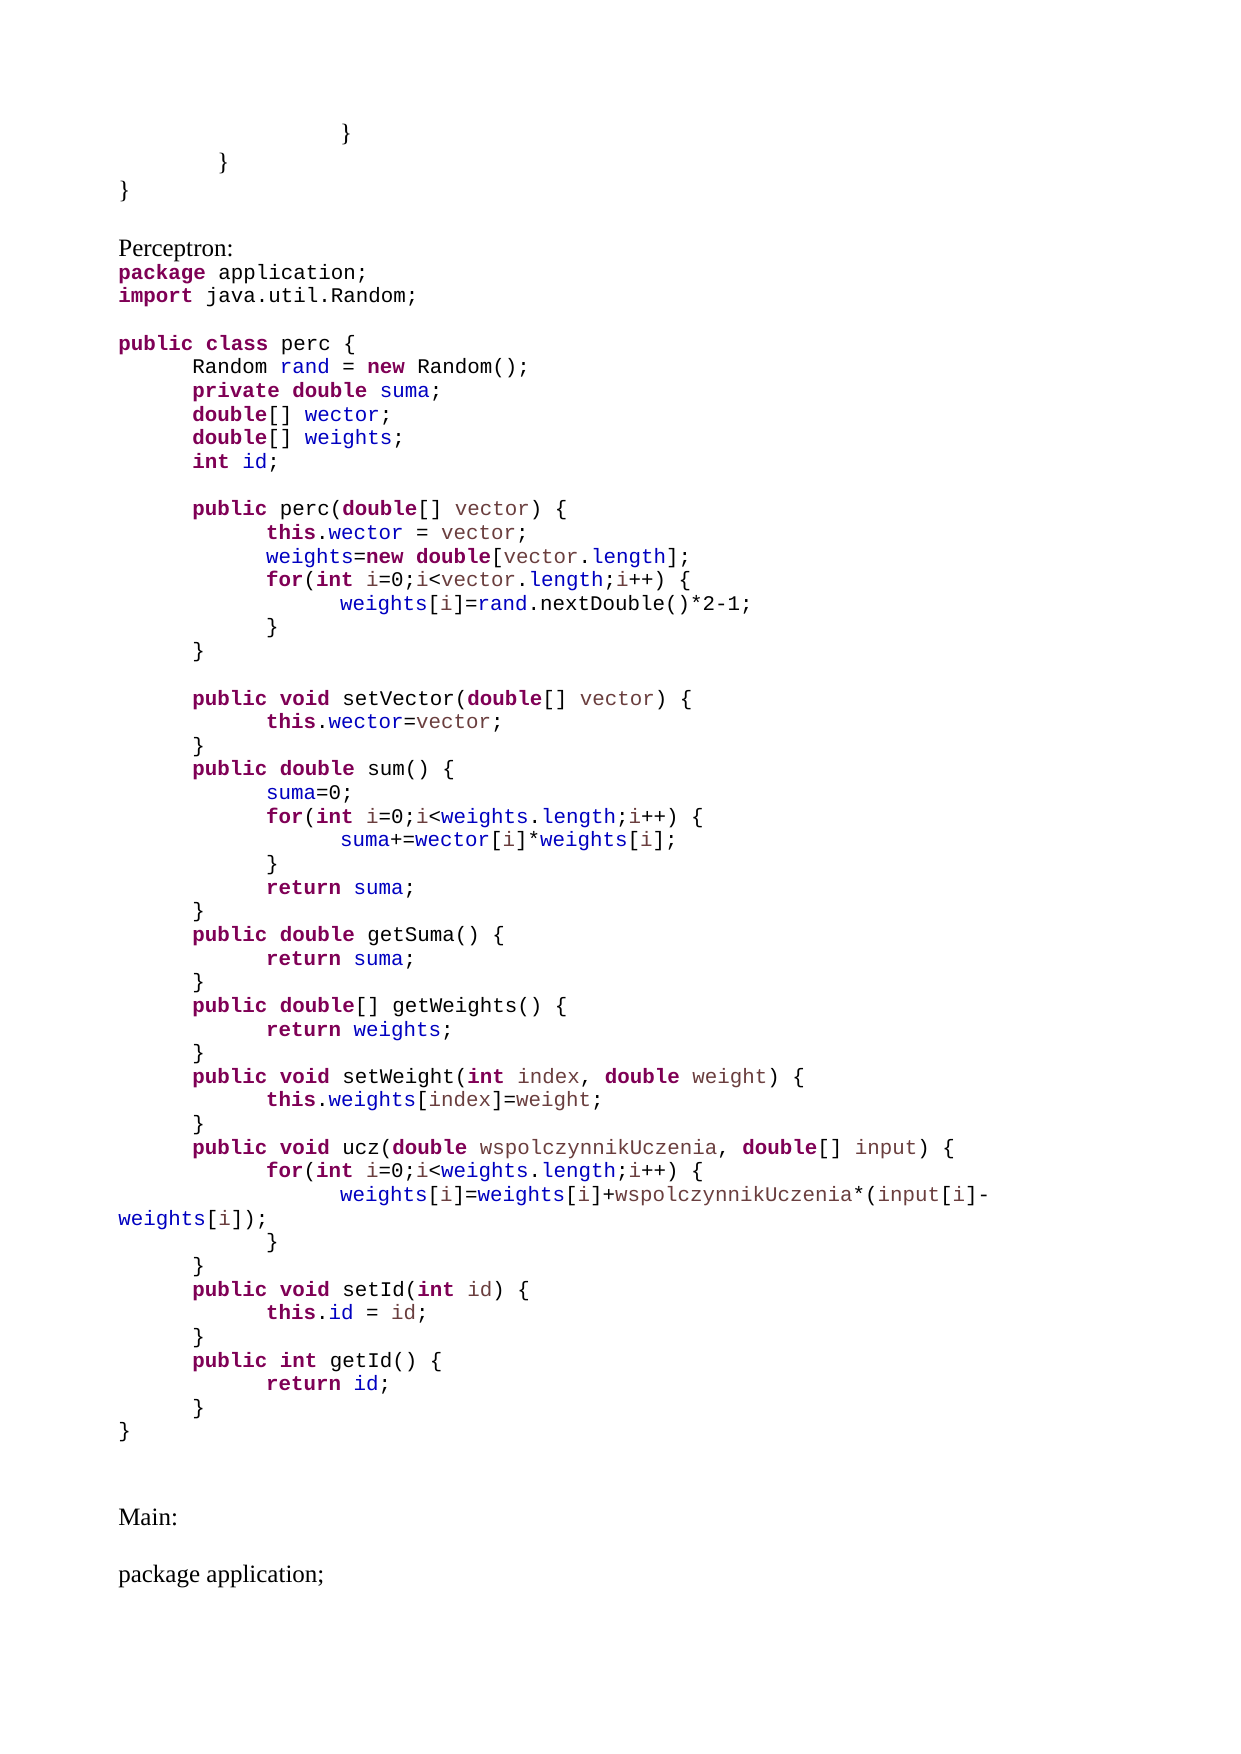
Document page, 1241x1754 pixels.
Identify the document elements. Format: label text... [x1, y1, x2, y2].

text } [118, 1113, 1122, 1137]
text suma=0; [118, 782, 1122, 806]
text public double sum() { [118, 758, 1122, 782]
text } [118, 640, 1122, 664]
text } [118, 617, 1122, 640]
text public int getId() { [118, 1349, 1122, 1373]
text double[] wector; [118, 404, 1122, 427]
text this.id = id; [118, 1302, 1122, 1326]
text int id; [118, 451, 1122, 475]
text private double suma; [118, 380, 1122, 404]
list } [118, 147, 1122, 176]
text weights[i]=rand.nextDouble()*2-1; [118, 593, 1122, 617]
text for(int i=0;i<weights.length;i++) { [118, 1160, 1122, 1184]
text } [118, 971, 1122, 995]
text public double[] getWeights() { [118, 995, 1122, 1018]
text } [118, 1042, 1122, 1066]
text weights[i]=weights[i]+wspolczynnikUczenia*(input[i]-weights[i]); [118, 1184, 1122, 1231]
text return suma; [118, 877, 1122, 900]
text for(int i=0;i<vector.length;i++) { [118, 569, 1122, 593]
text public void setVector(double[] vector) { [118, 687, 1122, 711]
text } [118, 1255, 1122, 1279]
text } [118, 900, 1122, 924]
text for(int i=0;i<weights.length;i++) { [118, 806, 1122, 829]
list } Perceptron: package application; [118, 176, 1122, 286]
text public void setId(int id) { [118, 1279, 1122, 1302]
text } [118, 1231, 1122, 1255]
text double[] weights; [118, 427, 1122, 451]
text } [118, 1326, 1122, 1349]
text public class perc { [118, 333, 1122, 356]
text suma+=wector[i]*weights[i]; [118, 829, 1122, 853]
text return id; [118, 1373, 1122, 1397]
text this.wector = vector; [118, 522, 1122, 546]
text public void ucz(double wspolczynnikUczenia, double[] input) { [118, 1137, 1122, 1160]
list Main: [118, 1444, 1122, 1530]
list package application; [118, 1530, 1122, 1588]
text } [118, 735, 1122, 758]
text return suma; [118, 948, 1122, 971]
text return weights; [118, 1018, 1122, 1042]
text import java.util.Random; [118, 286, 1122, 309]
text public perc(double[] vector) { [118, 498, 1122, 522]
text weights=new double[vector.length]; [118, 546, 1122, 569]
text this.wector=vector; [118, 711, 1122, 735]
text } [118, 1397, 1122, 1421]
text } [118, 1421, 1122, 1444]
list } [118, 118, 1122, 147]
text this.weights[index]=weight; [118, 1089, 1122, 1113]
text public void setWeight(int index, double weight) { [118, 1066, 1122, 1089]
text Random rand = new Random(); [118, 356, 1122, 380]
text } [118, 853, 1122, 877]
text public double getSuma() { [118, 924, 1122, 948]
